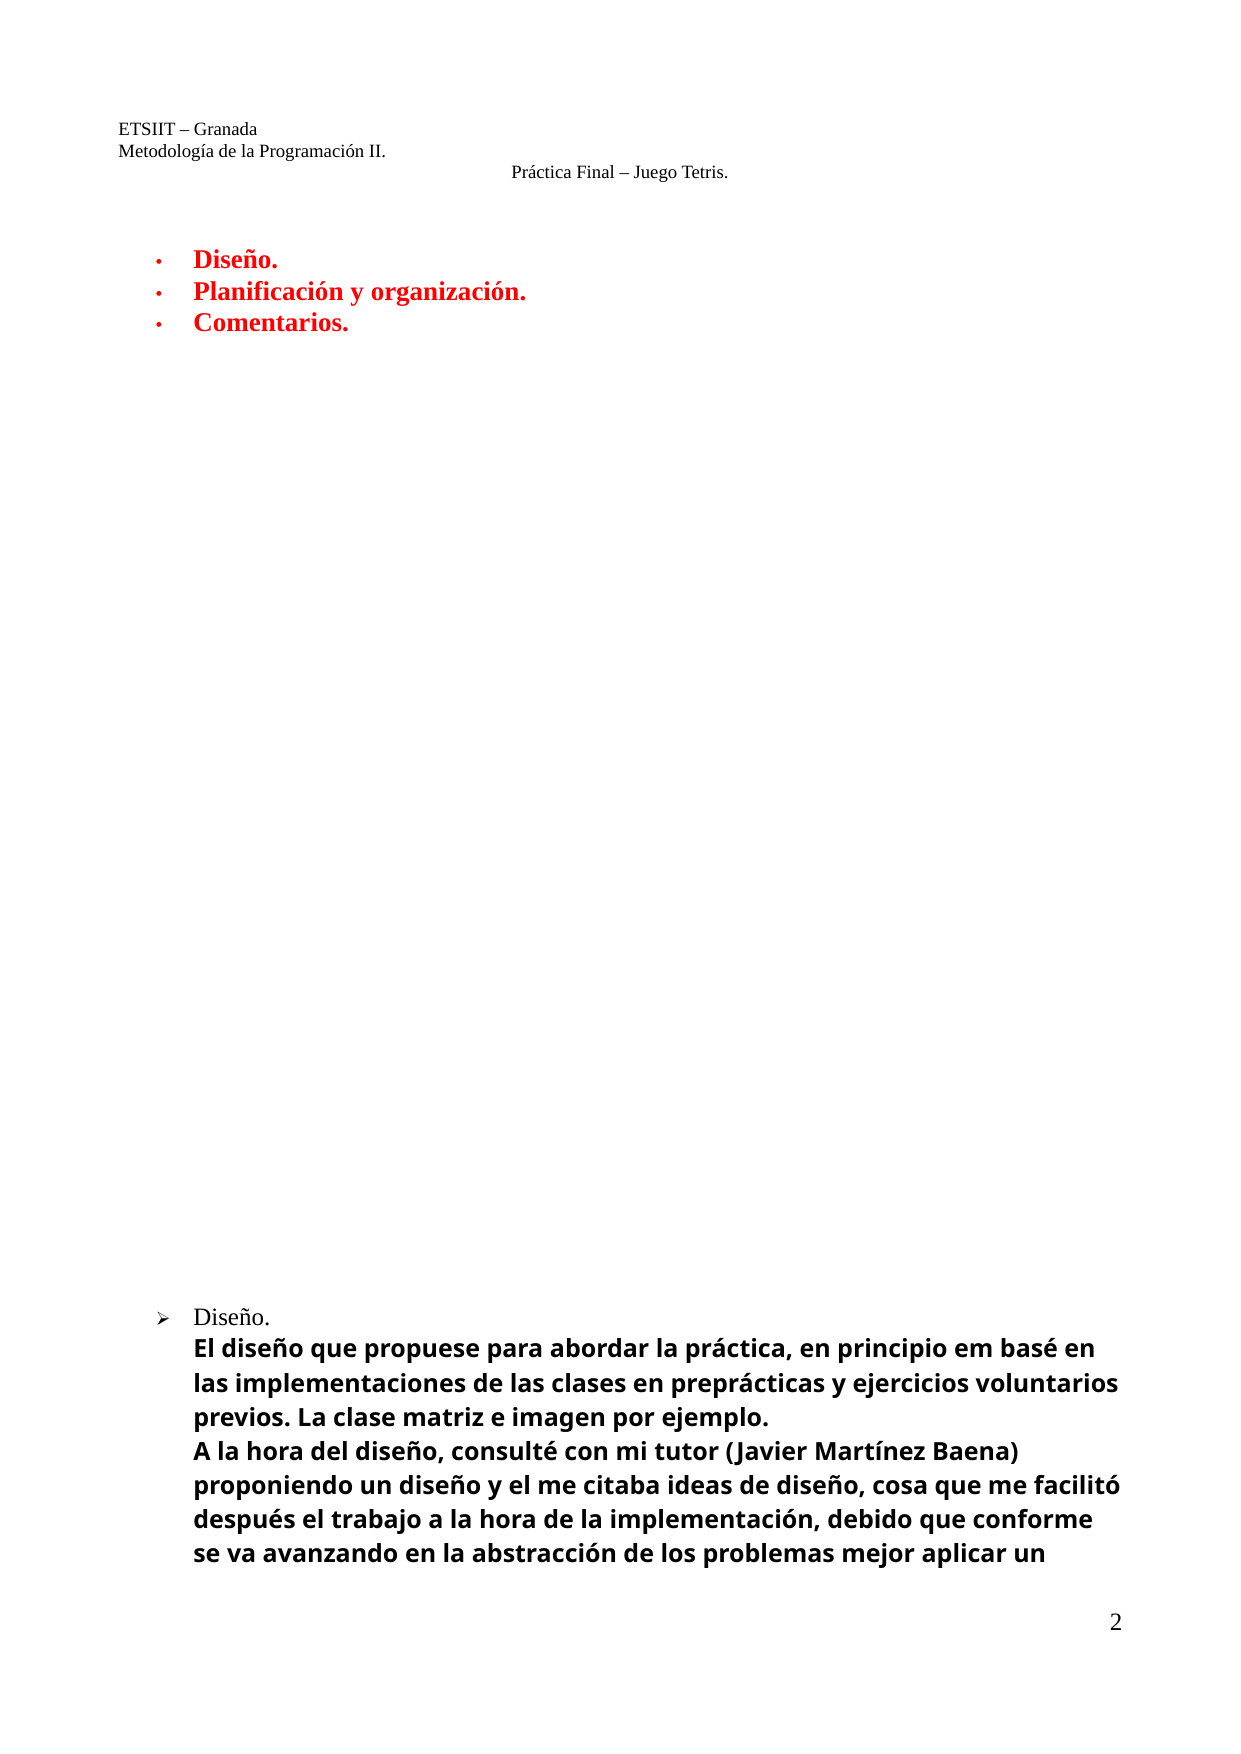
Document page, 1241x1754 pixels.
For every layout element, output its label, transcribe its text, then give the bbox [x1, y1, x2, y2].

list A la hora del diseño, consulté con mi tutor (Javier Martínez Baena) proponiendo un diseño y el me citaba ideas de diseño, cosa que me facilitó después el trabajo a la hora de la implementación, debido que conforme se va avanzando en la abstracción de los problemas mejor aplicar un [156, 1433, 1122, 1569]
list Comentarios. [156, 306, 1122, 337]
list Diseño. [156, 243, 1122, 274]
list Planificación y organización. [156, 274, 1122, 306]
list El diseño que propuese para abordar la práctica, en principio em basé en las implementaciones de las clases en preprácticas y ejercicios voluntarios previos. La clase matriz e imagen por ejemplo. [156, 1331, 1122, 1433]
list Diseño. [156, 1302, 1122, 1331]
